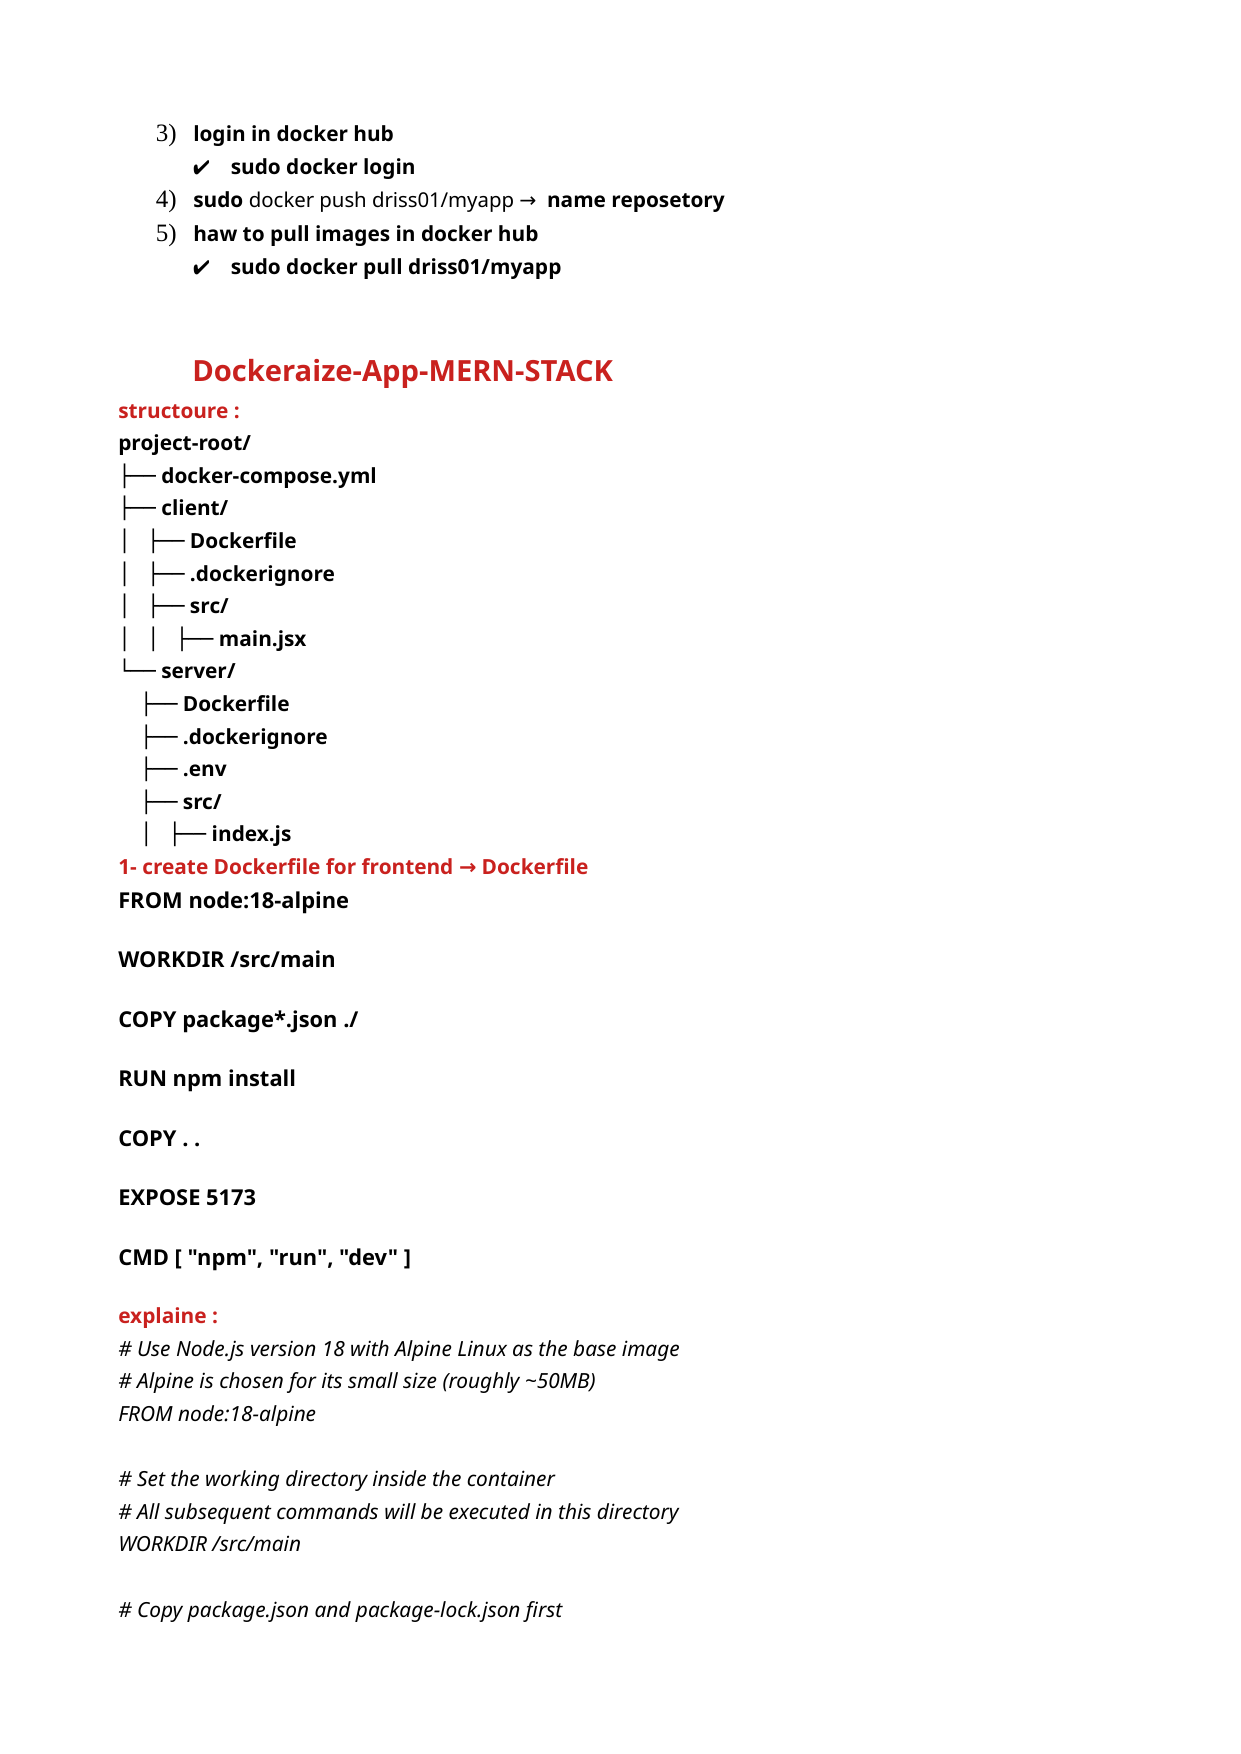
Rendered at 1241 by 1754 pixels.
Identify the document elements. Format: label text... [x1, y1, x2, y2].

list login in docker hub [156, 118, 1122, 148]
text │ ├── src/ [118, 591, 1122, 620]
text FROM node:18-alpine [118, 1399, 1122, 1427]
text COPY package*.json ./ [118, 1004, 1122, 1033]
text │ ├── .dockerignore [118, 559, 1122, 587]
text └── server/ [118, 657, 1122, 685]
text ├── src/ [118, 787, 1122, 815]
text WORKDIR /src/main [118, 944, 1122, 974]
text project-root/ [118, 428, 1122, 457]
text EXPOSE 5173 [118, 1182, 1122, 1212]
text # Copy package.json and package-lock.json first [118, 1595, 1122, 1623]
text ├── Dockerfile [118, 689, 1122, 718]
text COPY . . [118, 1123, 1122, 1152]
text # Set the working directory inside the container [118, 1464, 1122, 1493]
text structoure : [118, 396, 1122, 424]
list sudo docker pull driss01/myapp [193, 252, 1122, 281]
text ├── .dockerignore [118, 722, 1122, 750]
text │ │ ├── main.jsx [118, 624, 1122, 652]
text │ ├── index.js [118, 819, 1122, 848]
text FROM node:18-alpine [118, 885, 1122, 914]
text WORKDIR /src/main [118, 1529, 1122, 1558]
text explaine : [118, 1301, 1122, 1330]
text RUN npm install [118, 1063, 1122, 1093]
text 1- create Dockerfile for frontend → Dockerfile [118, 852, 1122, 881]
text ├── docker-compose.yml [118, 461, 1122, 489]
text CMD [ "npm", "run", "dev" ] [118, 1242, 1122, 1271]
list sudo docker login [193, 152, 1122, 180]
text # Alpine is chosen for its small size (roughly ~50MB) [118, 1366, 1122, 1395]
text │ ├── Dockerfile [118, 526, 1122, 554]
text # All subsequent commands will be executed in this directory [118, 1497, 1122, 1525]
list sudo docker push driss01/myapp → name reposetory [156, 184, 1122, 214]
text # Use Node.js version 18 with Alpine Linux as the base image [118, 1334, 1122, 1362]
text ├── .env [118, 754, 1122, 783]
text ├── client/ [118, 493, 1122, 522]
text Dockeraize-App-MERN-STACK [118, 350, 1122, 390]
list haw to pull images in docker hub [156, 218, 1122, 248]
